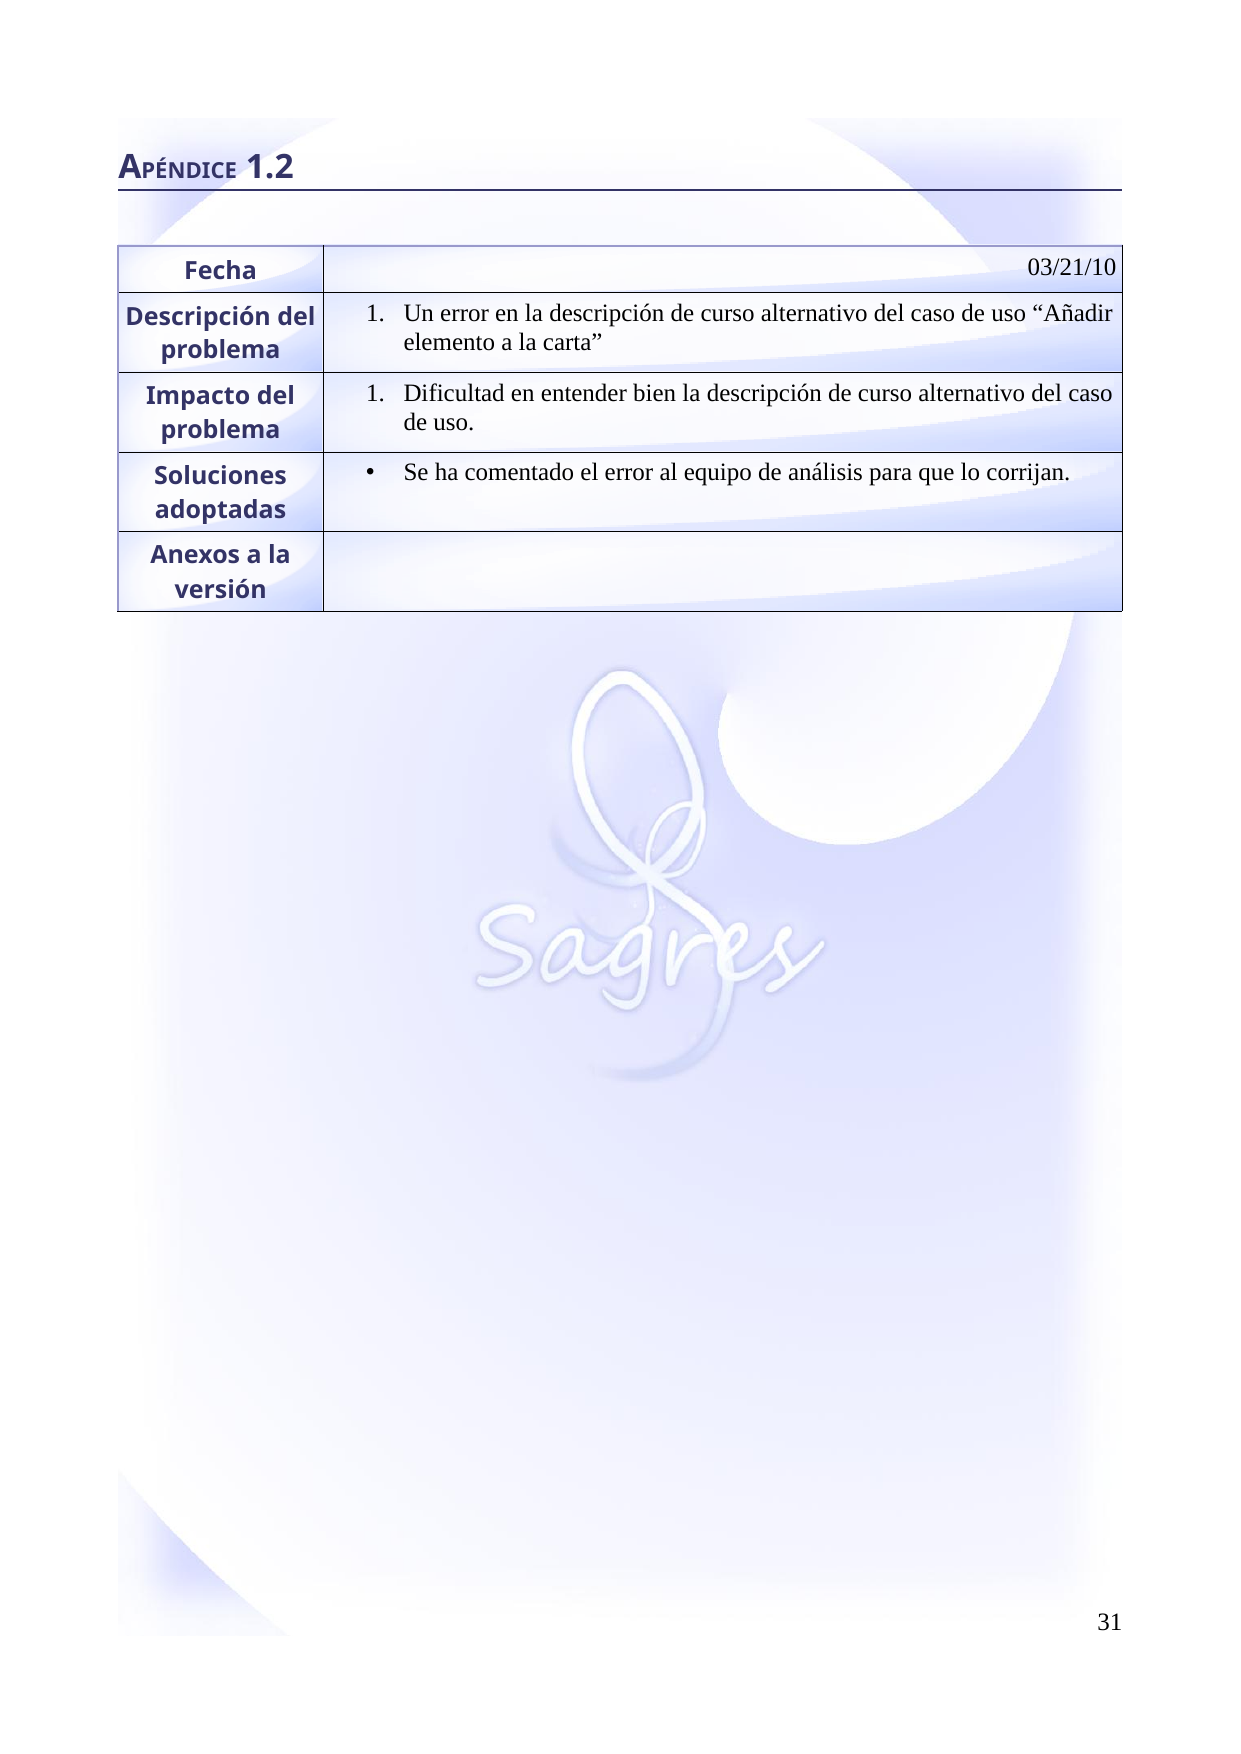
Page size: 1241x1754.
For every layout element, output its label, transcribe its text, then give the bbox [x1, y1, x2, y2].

table_cell Un error en la descripción de curso alternativo del caso de uso “Añadir elemento a la carta” [324, 293, 1122, 372]
picture [118, 612, 1122, 1636]
subtitle Apéndice 1.2 [118, 143, 1122, 189]
table_cell Se ha comentado el error al equipo de análisis para que lo corrijan. [324, 453, 1122, 531]
picture [118, 118, 1122, 143]
picture [118, 191, 1122, 245]
table_cell [324, 532, 1122, 611]
table_cell Descripción del problema [119, 293, 323, 372]
table_header Fecha [119, 247, 323, 292]
table_cell Soluciones adoptadas [119, 453, 323, 531]
table_header 21/03/10 [324, 247, 1122, 292]
table_cell Dificultad en entender bien la descripción de curso alternativo del caso de uso. [324, 373, 1122, 452]
table_cell Anexos a la versión [119, 532, 323, 611]
table_cell Impacto del problema [119, 373, 323, 452]
